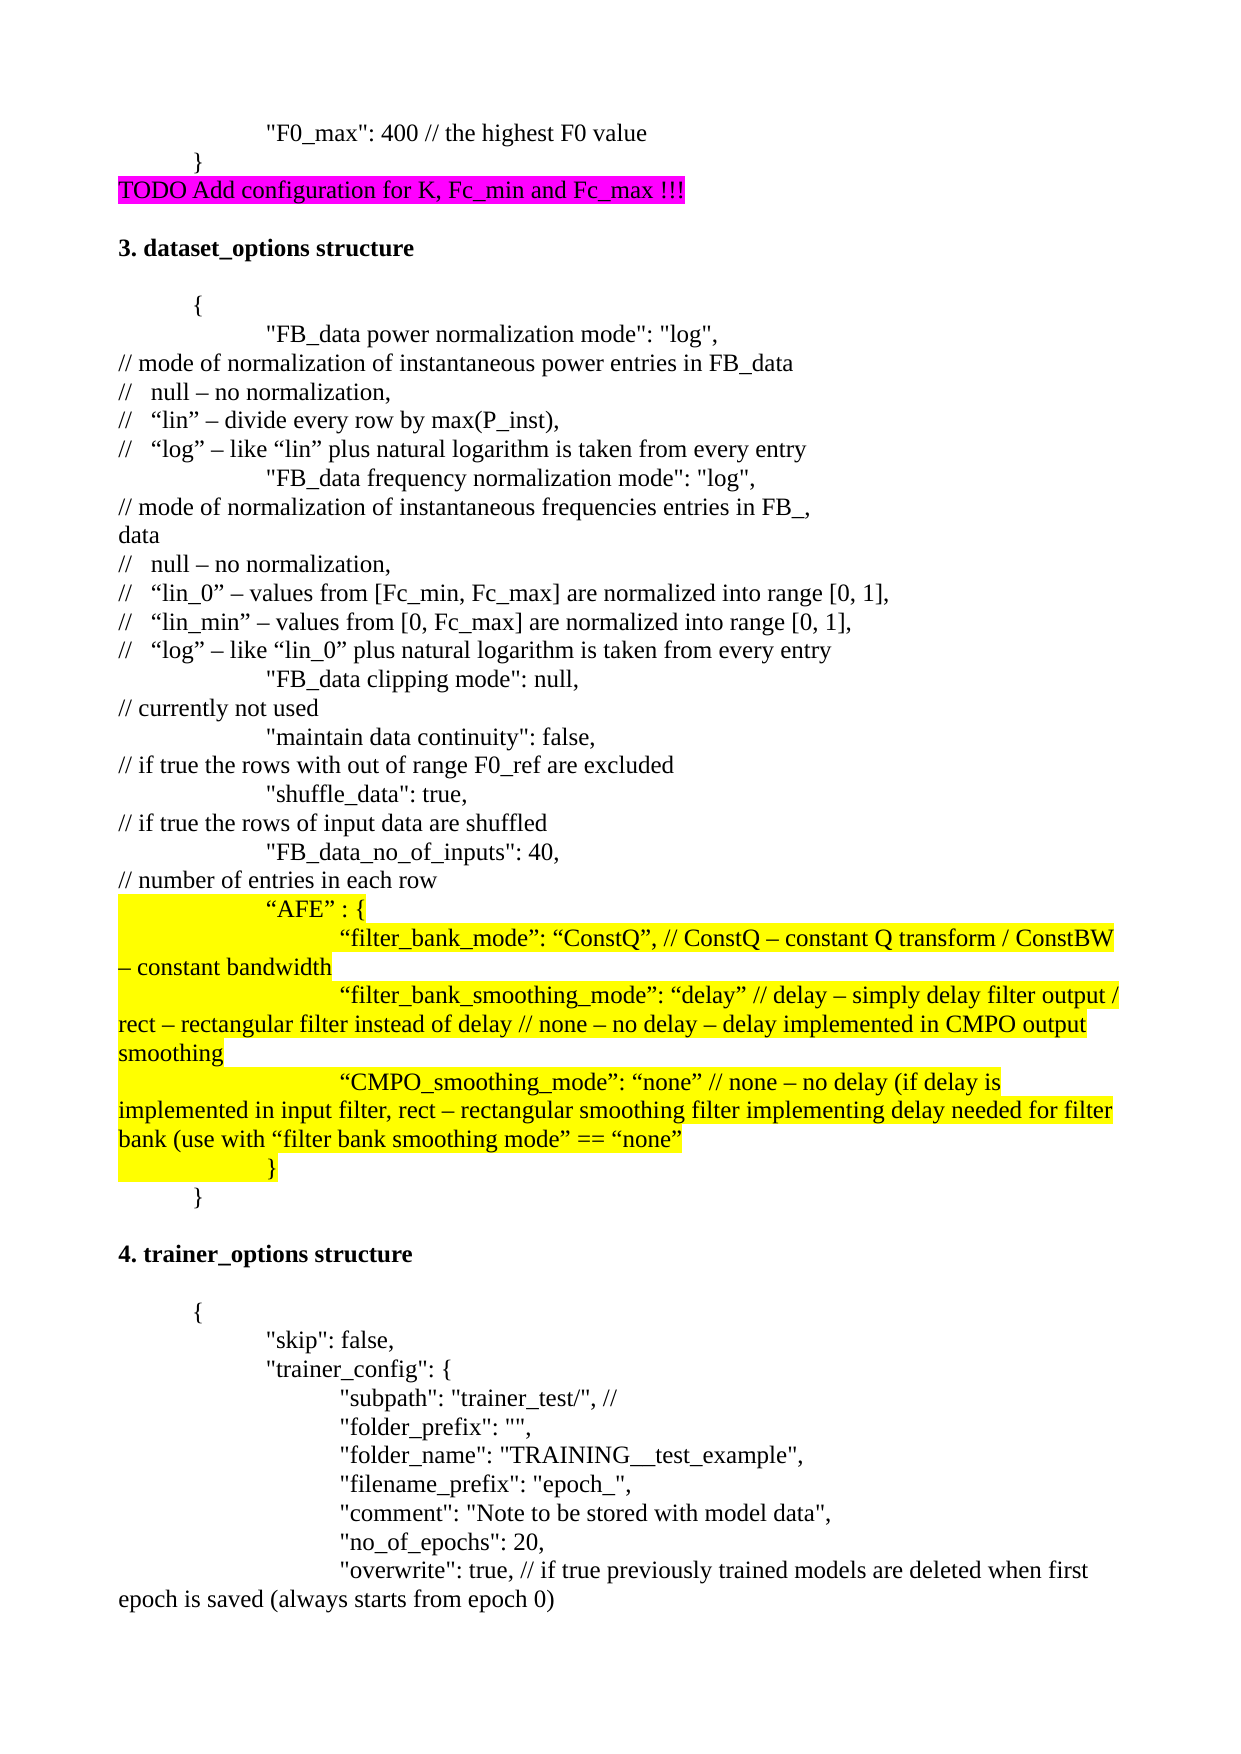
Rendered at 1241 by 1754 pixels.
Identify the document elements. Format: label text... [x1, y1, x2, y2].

text "FB_data power normalization mode": "log", [118, 319, 1122, 348]
text "F0_max": 400 // the highest F0 value [118, 118, 1122, 147]
text "shuffle_data": true, [118, 779, 1122, 808]
text // null – no normalization, [118, 549, 1122, 578]
text // mode of normalization of instantaneous power entries in FB_data [118, 348, 1122, 377]
text { [118, 291, 1122, 319]
text "FB_data_no_of_inputs": 40, [118, 837, 1122, 866]
text "filename_prefix": "epoch_", [118, 1469, 1122, 1498]
text "folder_prefix": "", [118, 1412, 1122, 1441]
text // number of entries in each row [118, 866, 1122, 894]
text TODO Add configuration for K, Fc_min and Fc_max !!! [118, 176, 1122, 204]
text “filter_bank_smoothing_mode”: “delay” // delay – simply delay filter output / rect – rectangular filter instead of delay // none – no delay – delay implemented in CMPO output smoothing [118, 981, 1122, 1067]
text "folder_name": "TRAINING__test_example", [118, 1441, 1122, 1469]
text // if true the rows of input data are shuffled [118, 808, 1122, 837]
text // “lin” – divide every row by max(P_inst), [118, 406, 1122, 434]
text // “log” – like “lin_0” plus natural logarithm is taken from every entry [118, 636, 1122, 664]
text 3. dataset_options structure [118, 233, 1122, 262]
text "overwrite": true, // if true previously trained models are deleted when first epoch is saved (always starts from epoch 0) [118, 1556, 1122, 1613]
text "trainer_config": { [118, 1354, 1122, 1383]
text } [118, 1153, 1122, 1182]
text “filter_bank_mode”: “ConstQ”, // ConstQ – constant Q transform / ConstBW – constant bandwidth [118, 923, 1122, 981]
text // null – no normalization, [118, 377, 1122, 406]
text “CMPO_smoothing_mode”: “none” // none – no delay (if delay is implemented in input filter, rect – rectangular smoothing filter implementing delay needed for filter bank (use with “filter bank smoothing mode” == “none” [118, 1067, 1122, 1153]
text 4. trainer_options structure [118, 1239, 1122, 1268]
text } [118, 147, 1122, 176]
text // if true the rows with out of range F0_ref are excluded [118, 751, 1122, 779]
text "comment": "Note to be stored with model data", [118, 1498, 1122, 1527]
text { [118, 1297, 1122, 1326]
text "subpath": "trainer_test/", // [118, 1383, 1122, 1412]
text "FB_data clipping mode": null, [118, 664, 1122, 693]
text } [118, 1182, 1122, 1211]
text // “log” – like “lin” plus natural logarithm is taken from every entry [118, 434, 1122, 463]
text // currently not used [118, 693, 1122, 722]
text "skip": false, [118, 1326, 1122, 1354]
text data [118, 521, 1122, 549]
text // “lin_min” – values from [0, Fc_max] are normalized into range [0, 1], [118, 607, 1122, 636]
text "FB_data frequency normalization mode": "log", [118, 463, 1122, 492]
text “AFE” : { [118, 894, 1122, 923]
text "no_of_epochs": 20, [118, 1527, 1122, 1556]
text "maintain data continuity": false, [118, 722, 1122, 751]
text // “lin_0” – values from [Fc_min, Fc_max] are normalized into range [0, 1], [118, 578, 1122, 607]
text // mode of normalization of instantaneous frequencies entries in FB_, [118, 492, 1122, 521]
